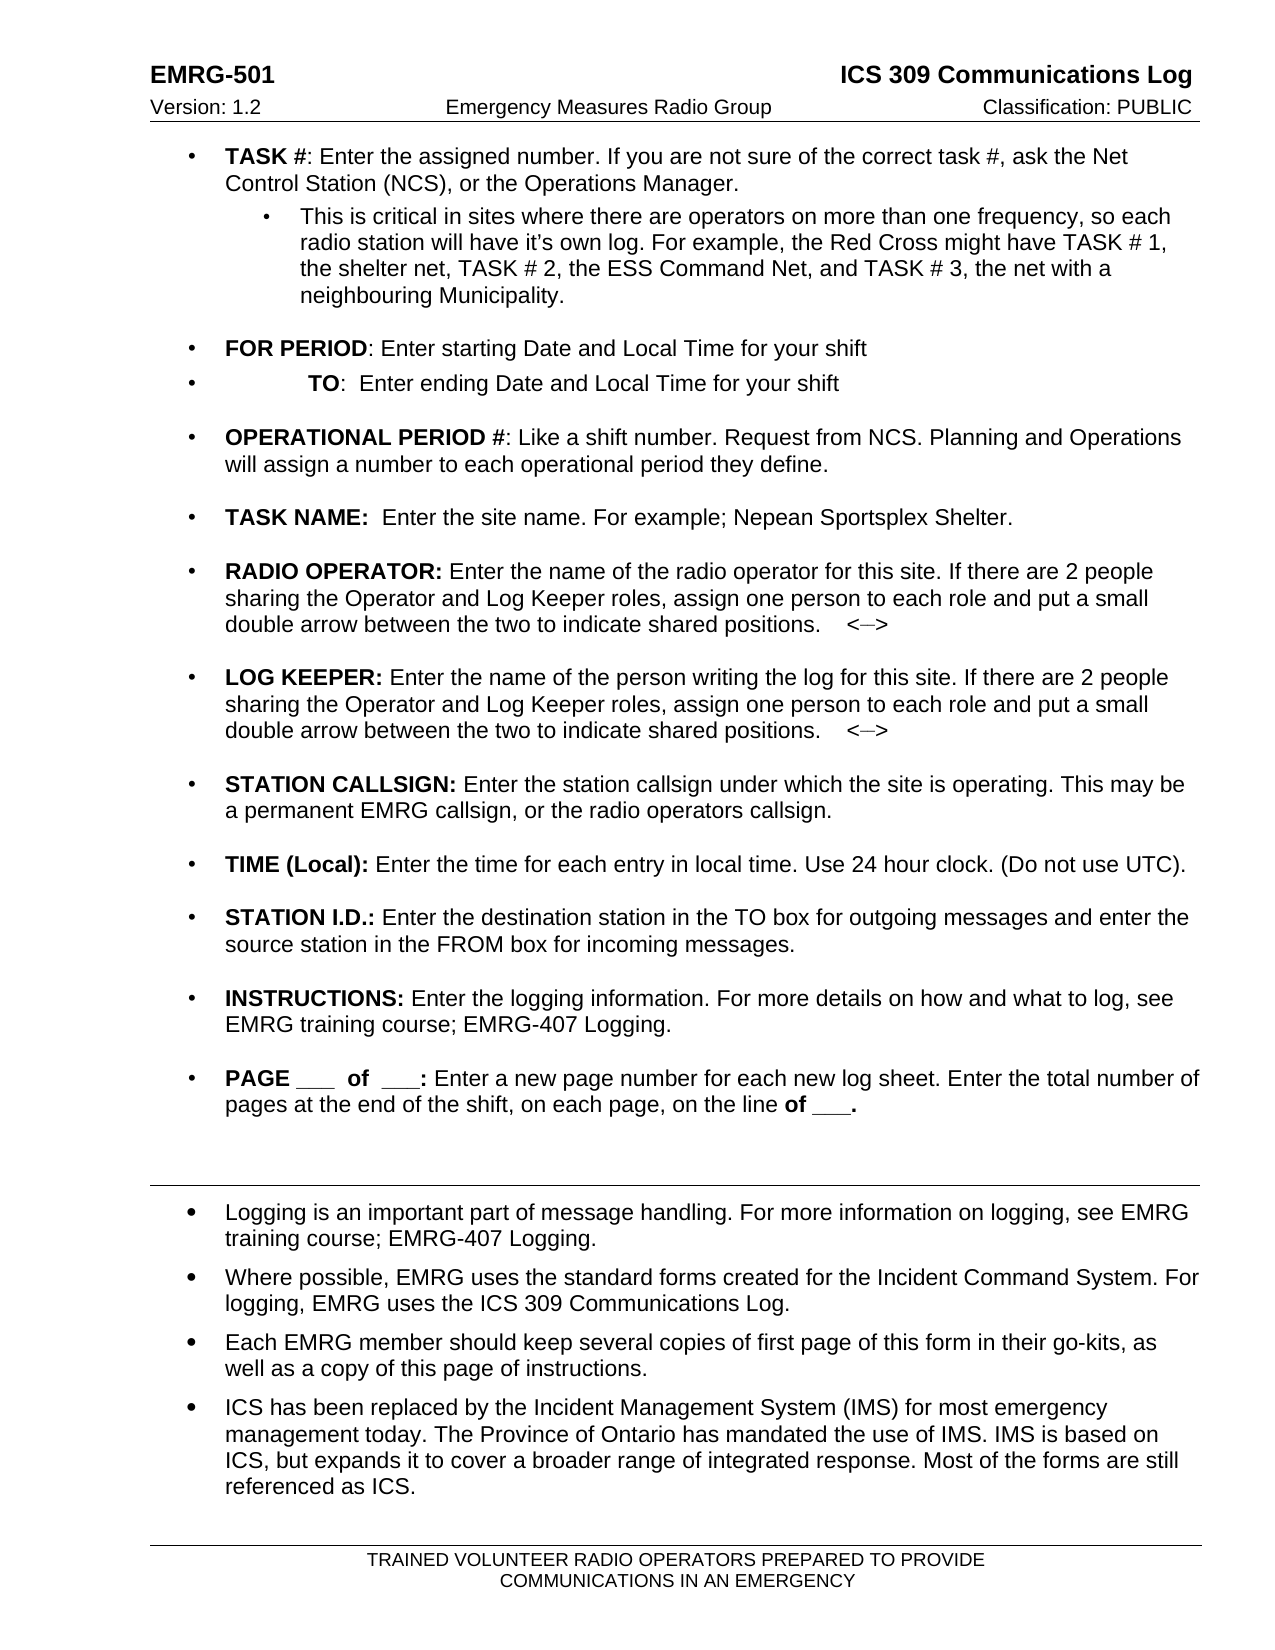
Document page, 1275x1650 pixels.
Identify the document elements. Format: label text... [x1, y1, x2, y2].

list LOG KEEPER: Enter the name of the person writing the log for this site. If there are 2 people sharing the Operator and Log Keeper roles, assign one person to each role and put a small double arrow between the two to indicate shared positions. <__> [187, 662, 1200, 744]
list This is critical in sites where there are operators on more than one frequency, so each radio station will have it’s own log. For example, the Red Cross might have TASK # 1, the shelter net, TASK # 2, the ESS Command Net, and TASK # 3, the net with a neighbouring Municipality. [262, 203, 1200, 308]
list RADIO OPERATOR: Enter the name of the radio operator for this site. If there are 2 people sharing the Operator and Log Keeper roles, assign one person to each role and put a small double arrow between the two to indicate shared positions. <__> [187, 556, 1200, 637]
list TASK NAME: Enter the site name. For example; Nepean Sportsplex Shelter. [187, 502, 1200, 531]
list Each EMRG member should keep several copies of first page of this form in their go-kits, as well as a copy of this page of instructions. [187, 1329, 1200, 1382]
list Logging is an important part of message handling. For more information on logging, see EMRG training course; EMRG-407 Logging. [187, 1199, 1200, 1251]
list PAGE ___ of ___: Enter a new page number for each new log sheet. Enter the total number of pages at the end of the shift, on each page, on the line of ___. [187, 1063, 1200, 1118]
list Where possible, EMRG uses the standard forms created for the Incident Command System. For logging, EMRG uses the ICS 309 Communications Log. [187, 1264, 1200, 1317]
list TIME (Local): Enter the time for each entry in local time. Use 24 hour clock. (Do not use UTC). [187, 849, 1200, 877]
list STATION I.D.: Enter the destination station in the TO box for outgoing messages and enter the source station in the FROM box for incoming messages. [187, 902, 1200, 958]
list OPERATIONAL PERIOD #: Like a shift number. Request from NCS. Planning and Operations will assign a number to each operational period they define. [187, 422, 1200, 477]
list TO: Enter ending Date and Local Time for your shift [187, 368, 1200, 397]
list TASK #: Enter the assigned number. If you are not sure of the correct task #, ask the Net Control Station (NCS), or the Operations Manager. [187, 141, 1200, 196]
list FOR PERIOD: Enter starting Date and Local Time for your shift [187, 333, 1200, 362]
list STATION CALLSIGN: Enter the station callsign under which the site is operating. This may be a permanent EMRG callsign, or the radio operators callsign. [187, 769, 1200, 824]
list INSTRUCTIONS: Enter the logging information. For more details on how and what to log, see EMRG training course; EMRG-407 Logging. [187, 983, 1200, 1038]
list ICS has been replaced by the Incident Management System (IMS) for most emergency management today. The Province of Ontario has mandated the use of IMS. IMS is based on ICS, but expands it to cover a broader range of integrated response. Most of the forms are still referenced as ICS. [187, 1394, 1200, 1500]
